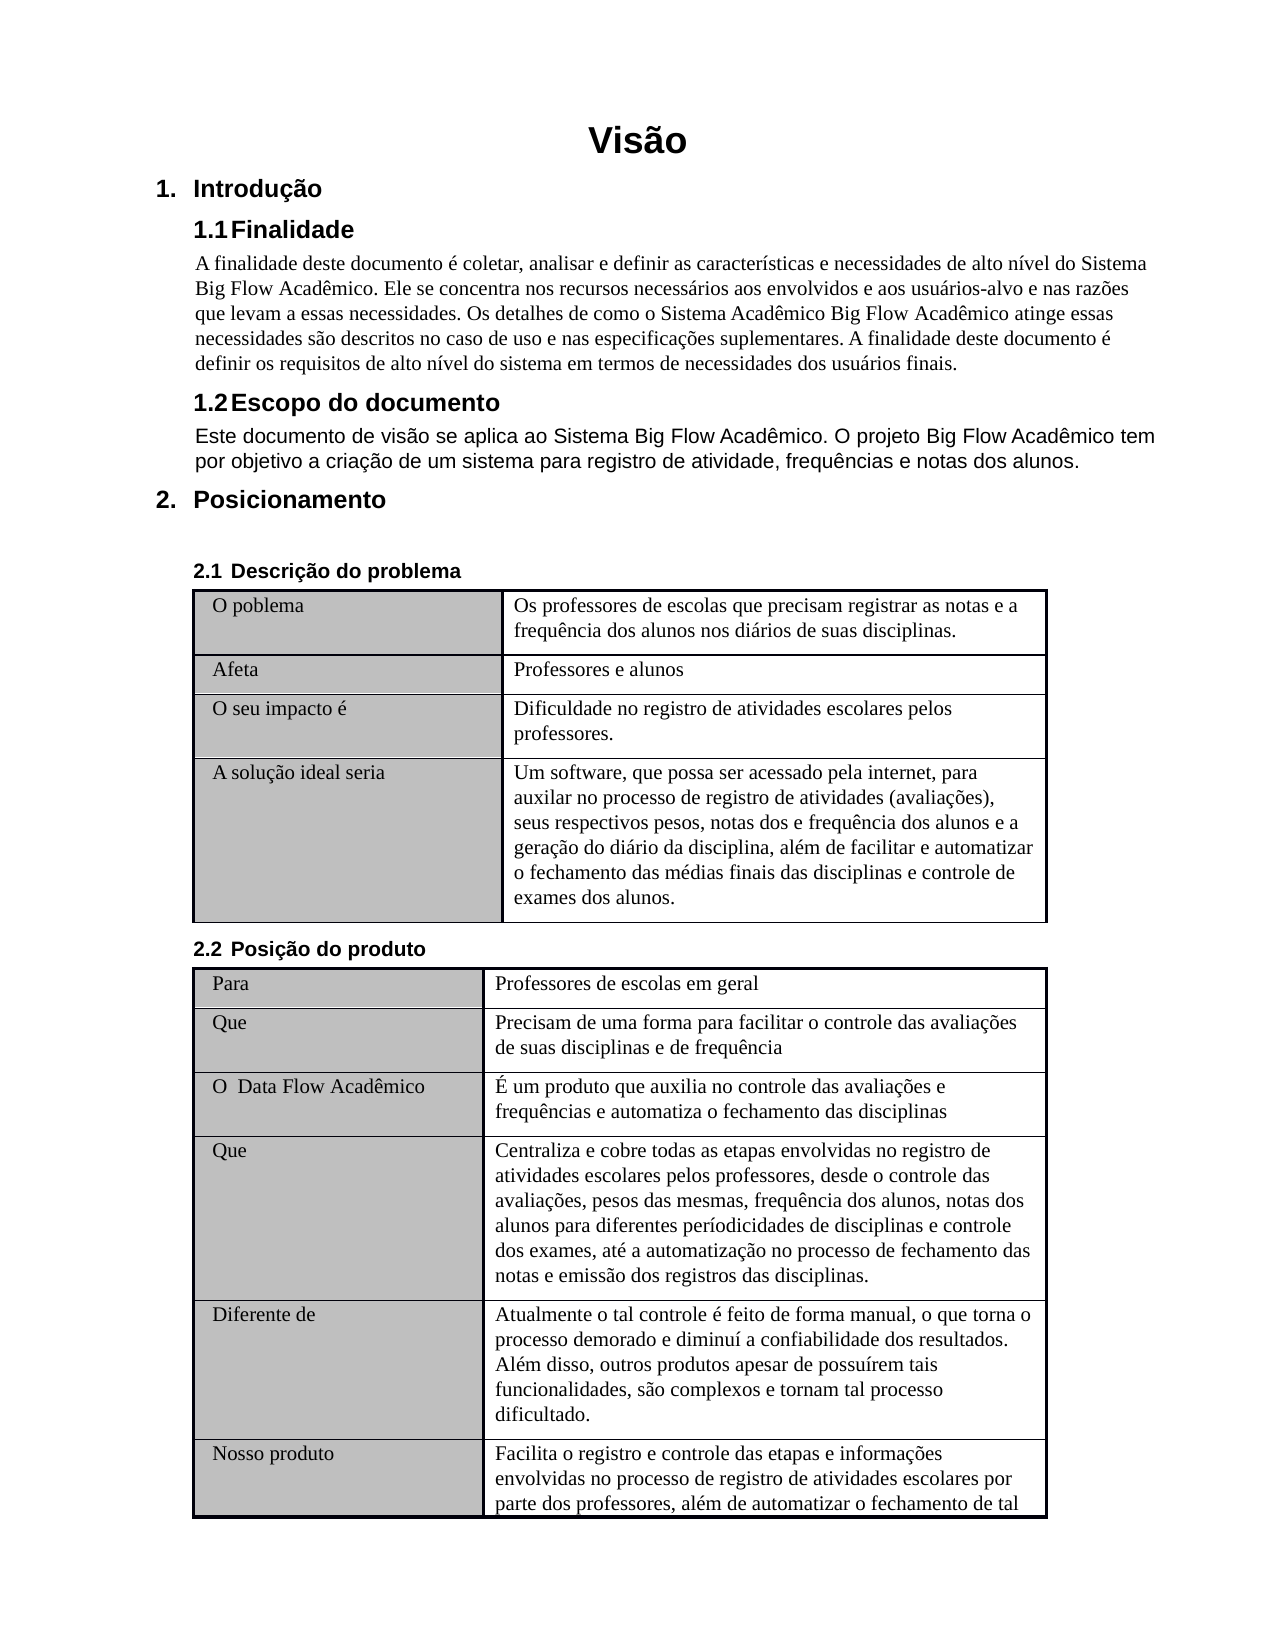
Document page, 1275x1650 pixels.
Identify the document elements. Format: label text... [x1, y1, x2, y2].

table_cell Atualmente o tal controle é feito de forma manual, o que torna o processo demorado e diminuí a confiabilidade dos resultados. Além disso, outros produtos apesar de possuírem tais funcionalidades, são complexos e tornam tal processo dificultado. [485, 1301, 1045, 1439]
table_cell Diferente de [195, 1301, 482, 1439]
subtitle Introdução [156, 174, 1157, 202]
subtitle Escopo do documento [193, 387, 1157, 416]
table_cell Nosso produto [195, 1440, 482, 1515]
table_cell É um produto que auxilia no controle das avaliações e frequências e automatiza o fechamento das disciplinas [485, 1073, 1045, 1136]
table_cell Dificuldade no registro de atividades escolares pelos professores. [504, 695, 1045, 757]
table_cell Centraliza e cobre todas as etapas envolvidas no registro de atividades escolares pelos professores, desde o controle das avaliações, pesos das mesmas, frequência dos alunos, notas dos alunos para diferentes períodicidades de disciplinas e controle dos exames, até a automatização no processo de fechamento das notas e emissão dos registros das disciplinas. [485, 1137, 1045, 1300]
table_cell Um software, que possa ser acessado pela internet, para auxilar no processo de registro de atividades (avaliações), seus respectivos pesos, notas dos e frequência dos alunos e a geração do diário da disciplina, além de facilitar e automatizar o fechamento das médias finais das disciplinas e controle de exames dos alunos. [504, 759, 1045, 922]
table_cell Que [195, 1009, 482, 1072]
table_cell Que [195, 1137, 482, 1300]
subtitle Descrição do problema [193, 557, 1157, 582]
table_cell O seu impacto é [195, 695, 501, 757]
table_header Para [195, 970, 482, 1007]
table_cell Precisam de uma forma para facilitar o controle das avaliações de suas disciplinas e de frequência [485, 1009, 1045, 1072]
table_cell Afeta [195, 656, 501, 693]
list A finalidade deste documento é coletar, analisar e definir as características e necessidades de alto nível do Sistema Big Flow Acadêmico. Ele se concentra nos recursos necessários aos envolvidos e aos usuários-alvo e nas razões que levam a essas necessidades. Os detalhes de como o Sistema Acadêmico Big Flow Acadêmico atinge essas necessidades são descritos no caso de uso e nas especificações suplementares. A finalidade deste documento é definir os requisitos de alto nível do sistema em termos de necessidades dos usuários finais. [195, 250, 1157, 375]
list Este documento de visão se aplica ao Sistema Big Flow Acadêmico. O projeto Big Flow Acadêmico tem por objetivo a criação de um sistema para registro de atividade, frequências e notas dos alunos. [195, 422, 1157, 472]
table_cell Facilita o registro e controle das etapas e informações envolvidas no processo de registro de atividades escolares por parte dos professores, além de automatizar o fechamento de tal [485, 1440, 1045, 1515]
subtitle Posicionamento [156, 485, 1157, 514]
table_header O poblema [195, 592, 501, 654]
table_header Os professores de escolas que precisam registrar as notas e a frequência dos alunos nos diários de suas disciplinas. [504, 592, 1045, 654]
table_cell Professores e alunos [504, 656, 1045, 693]
subtitle Posição do produto [193, 936, 1157, 961]
subtitle Finalidade [193, 215, 1157, 244]
title Visão [118, 118, 1157, 161]
table_header Professores de escolas em geral [485, 970, 1045, 1007]
table_cell O Data Flow Acadêmico [195, 1073, 482, 1136]
table_cell A solução ideal seria [195, 759, 501, 922]
